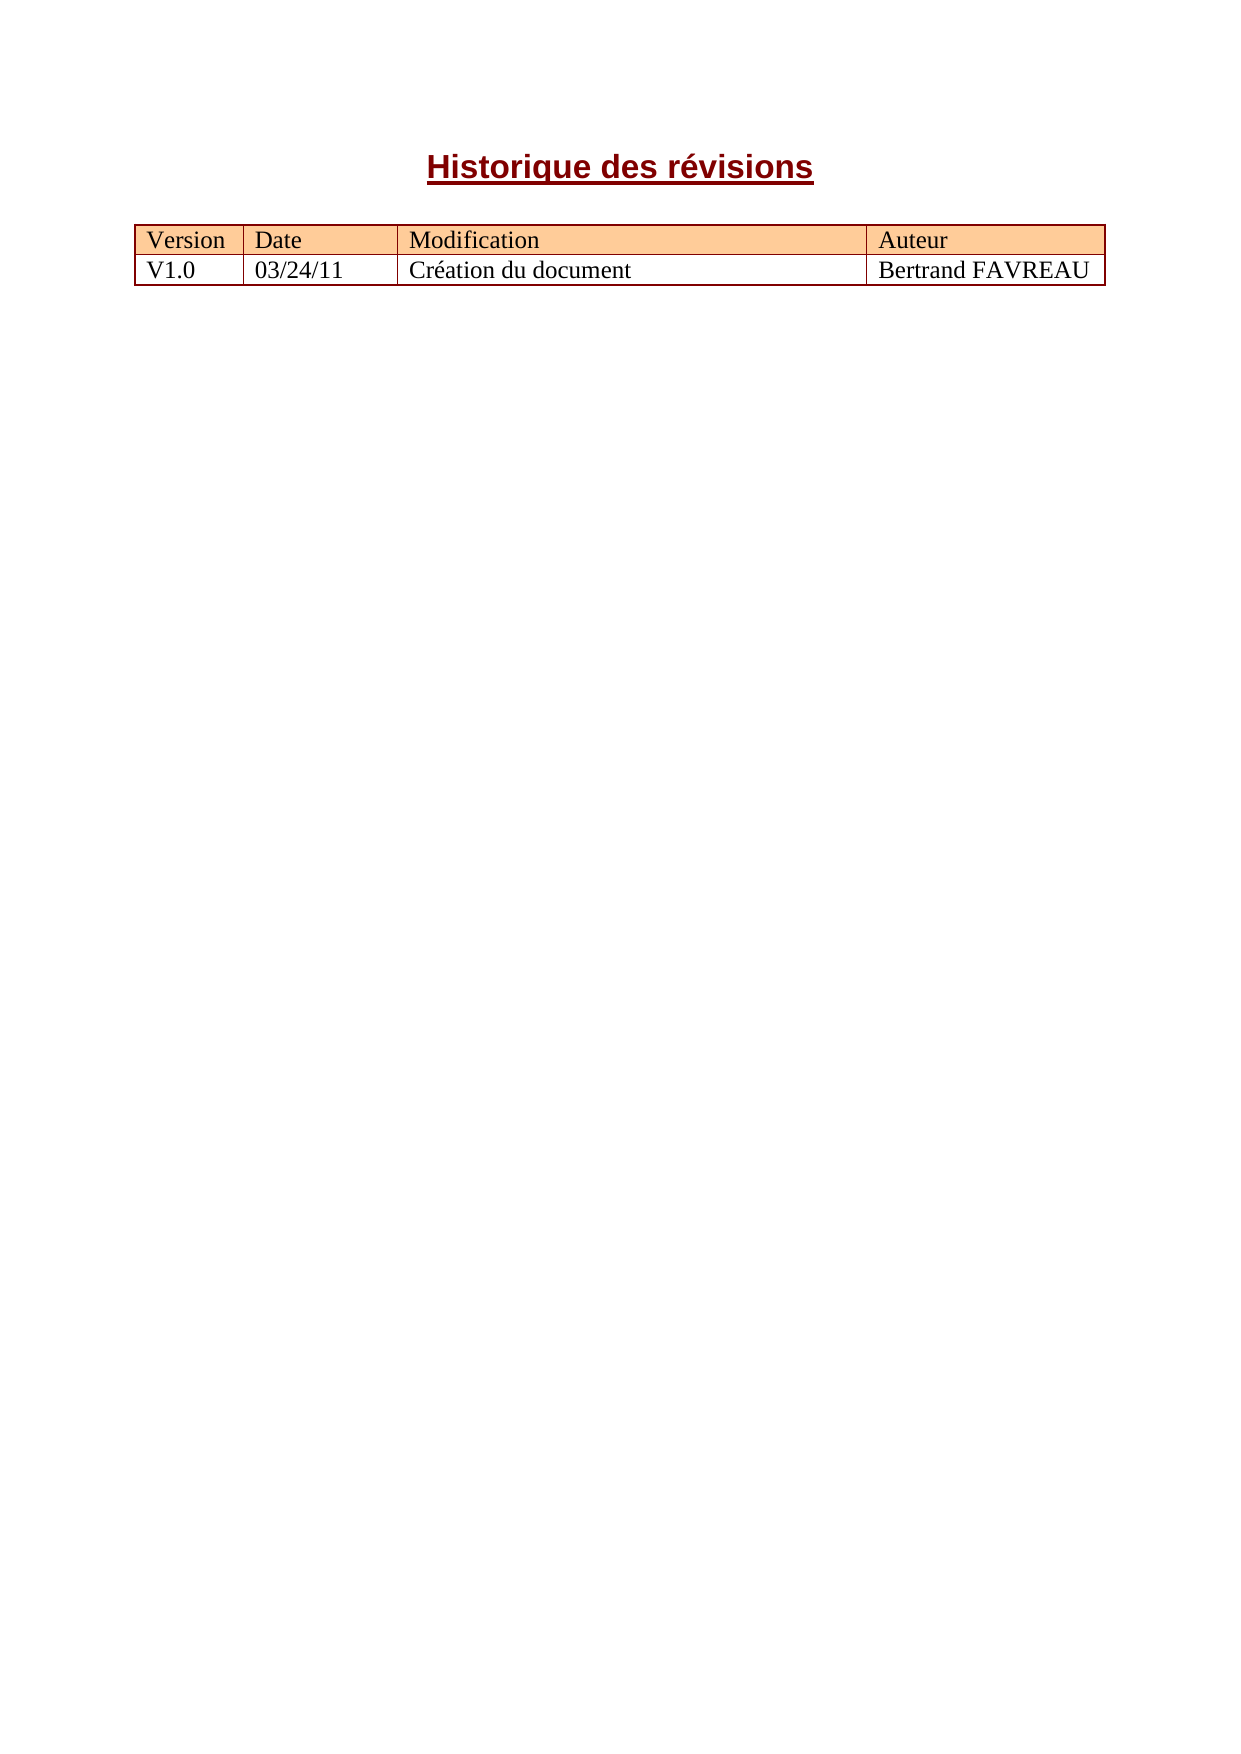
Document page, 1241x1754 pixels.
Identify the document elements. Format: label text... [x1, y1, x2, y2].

table_header Modification [398, 226, 866, 254]
table_cell Bertrand FAVREAU [867, 255, 1104, 284]
table_header Date [244, 226, 397, 254]
table_cell 24/03/11 [244, 255, 397, 284]
table_cell Création du document [398, 255, 866, 284]
table_header Auteur [867, 226, 1104, 254]
list Historique des révisions [148, 148, 1092, 186]
table_cell V1.0 [136, 255, 243, 284]
table_header Version [136, 226, 243, 254]
